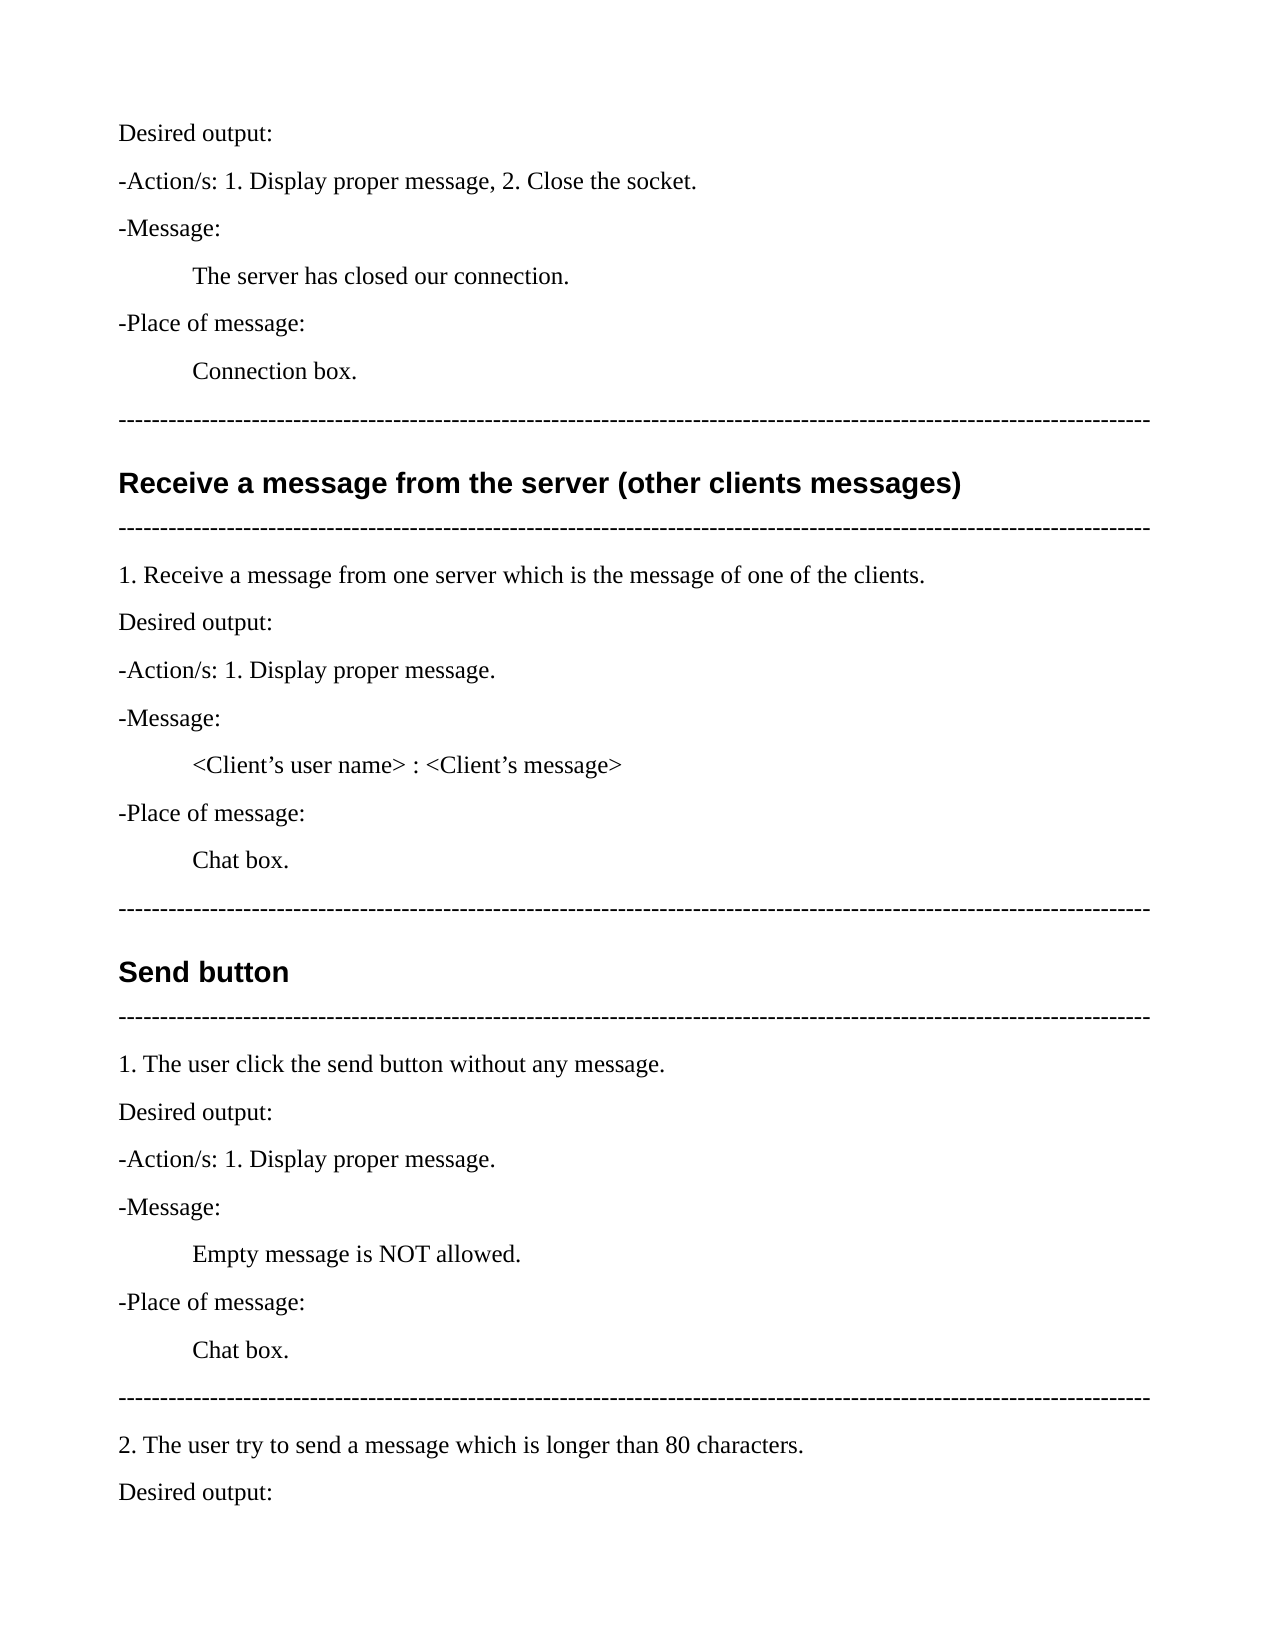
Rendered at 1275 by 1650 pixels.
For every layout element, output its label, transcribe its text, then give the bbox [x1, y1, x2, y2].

subtitle Send button [118, 955, 1157, 989]
text -Action/s: 1. Display proper message. [118, 1144, 1157, 1173]
text Empty message is NOT allowed. [118, 1239, 1157, 1268]
subtitle Receive a message from the server (other clients messages) [118, 466, 1157, 500]
text -Message: [118, 703, 1157, 731]
text Chat box. [118, 1335, 1157, 1363]
text -Action/s: 1. Display proper message. [118, 655, 1157, 684]
text ---------------------------------------------------------------------------------------------------------------------------- [118, 893, 1157, 922]
text 2. The user try to send a message which is longer than 80 characters. [118, 1430, 1157, 1459]
text -Message: [118, 1192, 1157, 1221]
text 1. The user click the send button without any message. [118, 1049, 1157, 1078]
text <Client’s user name> : <Client’s message> [118, 750, 1157, 779]
text ---------------------------------------------------------------------------------------------------------------------------- [118, 1382, 1157, 1411]
text Connection box. [118, 356, 1157, 385]
text ---------------------------------------------------------------------------------------------------------------------------- [118, 404, 1157, 432]
text ---------------------------------------------------------------------------------------------------------------------------- [118, 512, 1157, 541]
text The server has closed our connection. [118, 261, 1157, 290]
text Desired output: [118, 1477, 1157, 1506]
text ---------------------------------------------------------------------------------------------------------------------------- [118, 1001, 1157, 1030]
text -Action/s: 1. Display proper message, 2. Close the socket. [118, 166, 1157, 194]
text Desired output: [118, 118, 1157, 147]
text -Message: [118, 213, 1157, 242]
text Desired output: [118, 1097, 1157, 1125]
text -Place of message: [118, 798, 1157, 827]
text -Place of message: [118, 1287, 1157, 1316]
text -Place of message: [118, 308, 1157, 337]
text 1. Receive a message from one server which is the message of one of the clients. [118, 560, 1157, 588]
text Desired output: [118, 607, 1157, 636]
text Chat box. [118, 845, 1157, 874]
